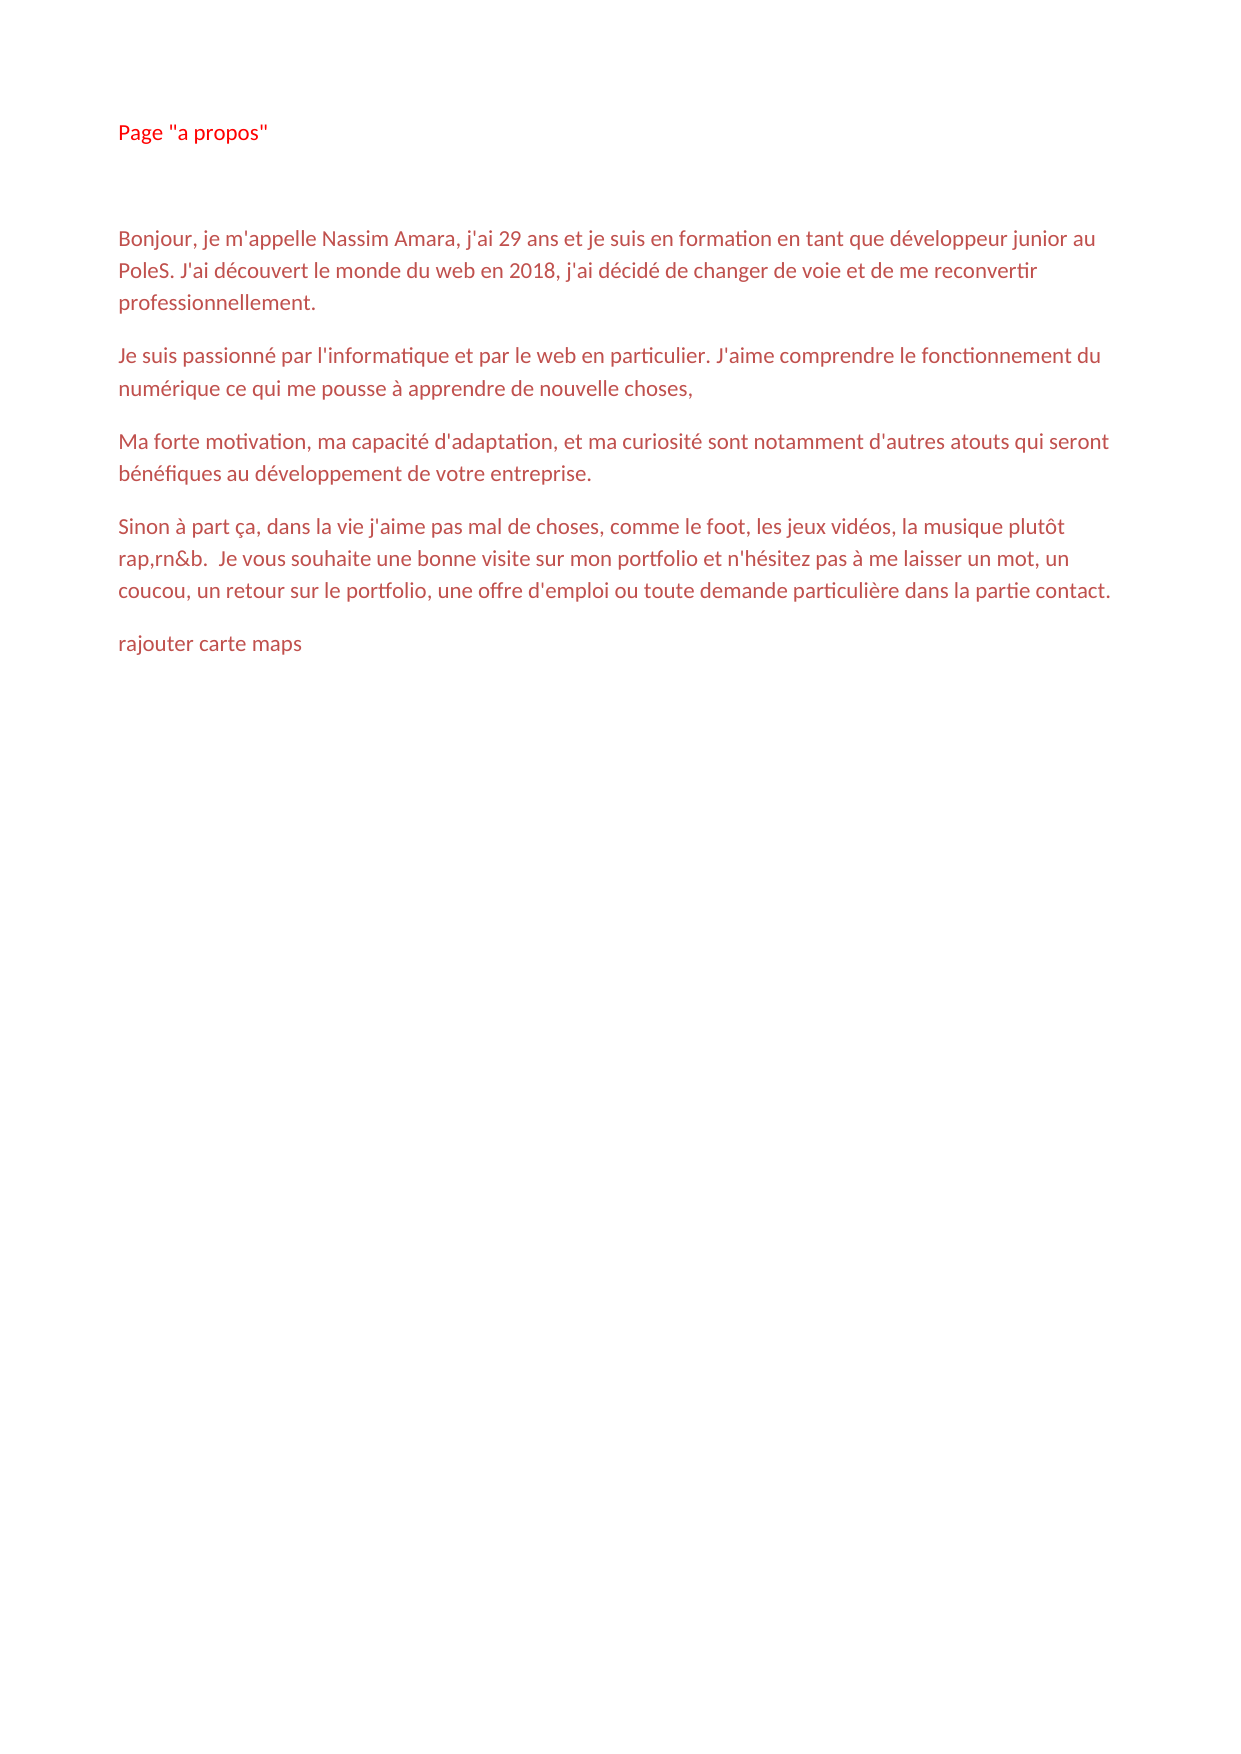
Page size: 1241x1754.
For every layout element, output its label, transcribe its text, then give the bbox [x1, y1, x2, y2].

text Ma forte motivation, ma capacité d'adaptation, et ma curiosité sont notamment d'autres atouts qui seront bénéfiques au développement de votre entreprise. [118, 427, 1122, 487]
text Page "a propos" [118, 118, 1122, 146]
text Sinon à part ça, dans la vie j'aime pas mal de choses, comme le foot, les jeux vidéos, la musique plutôt rap,rn&b. Je vous souhaite une bonne visite sur mon portfolio et n'hésitez pas à me laisser un mot, un coucou, un retour sur le portfolio, une offre d'emploi ou toute demande particulière dans la partie contact. [118, 512, 1122, 604]
text rajouter carte maps [118, 629, 1122, 657]
text Je suis passionné par l'informatique et par le web en particulier. J'aime comprendre le fonctionnement du numérique ce qui me pousse à apprendre de nouvelle choses, [118, 342, 1122, 402]
text Bonjour, je m'appelle Nassim Amara, j'ai 29 ans et je suis en formation en tant que développeur junior au PoleS. J'ai découvert le monde du web en 2018, j'ai décidé de changer de voie et de me reconvertir professionnellement. [118, 224, 1122, 317]
